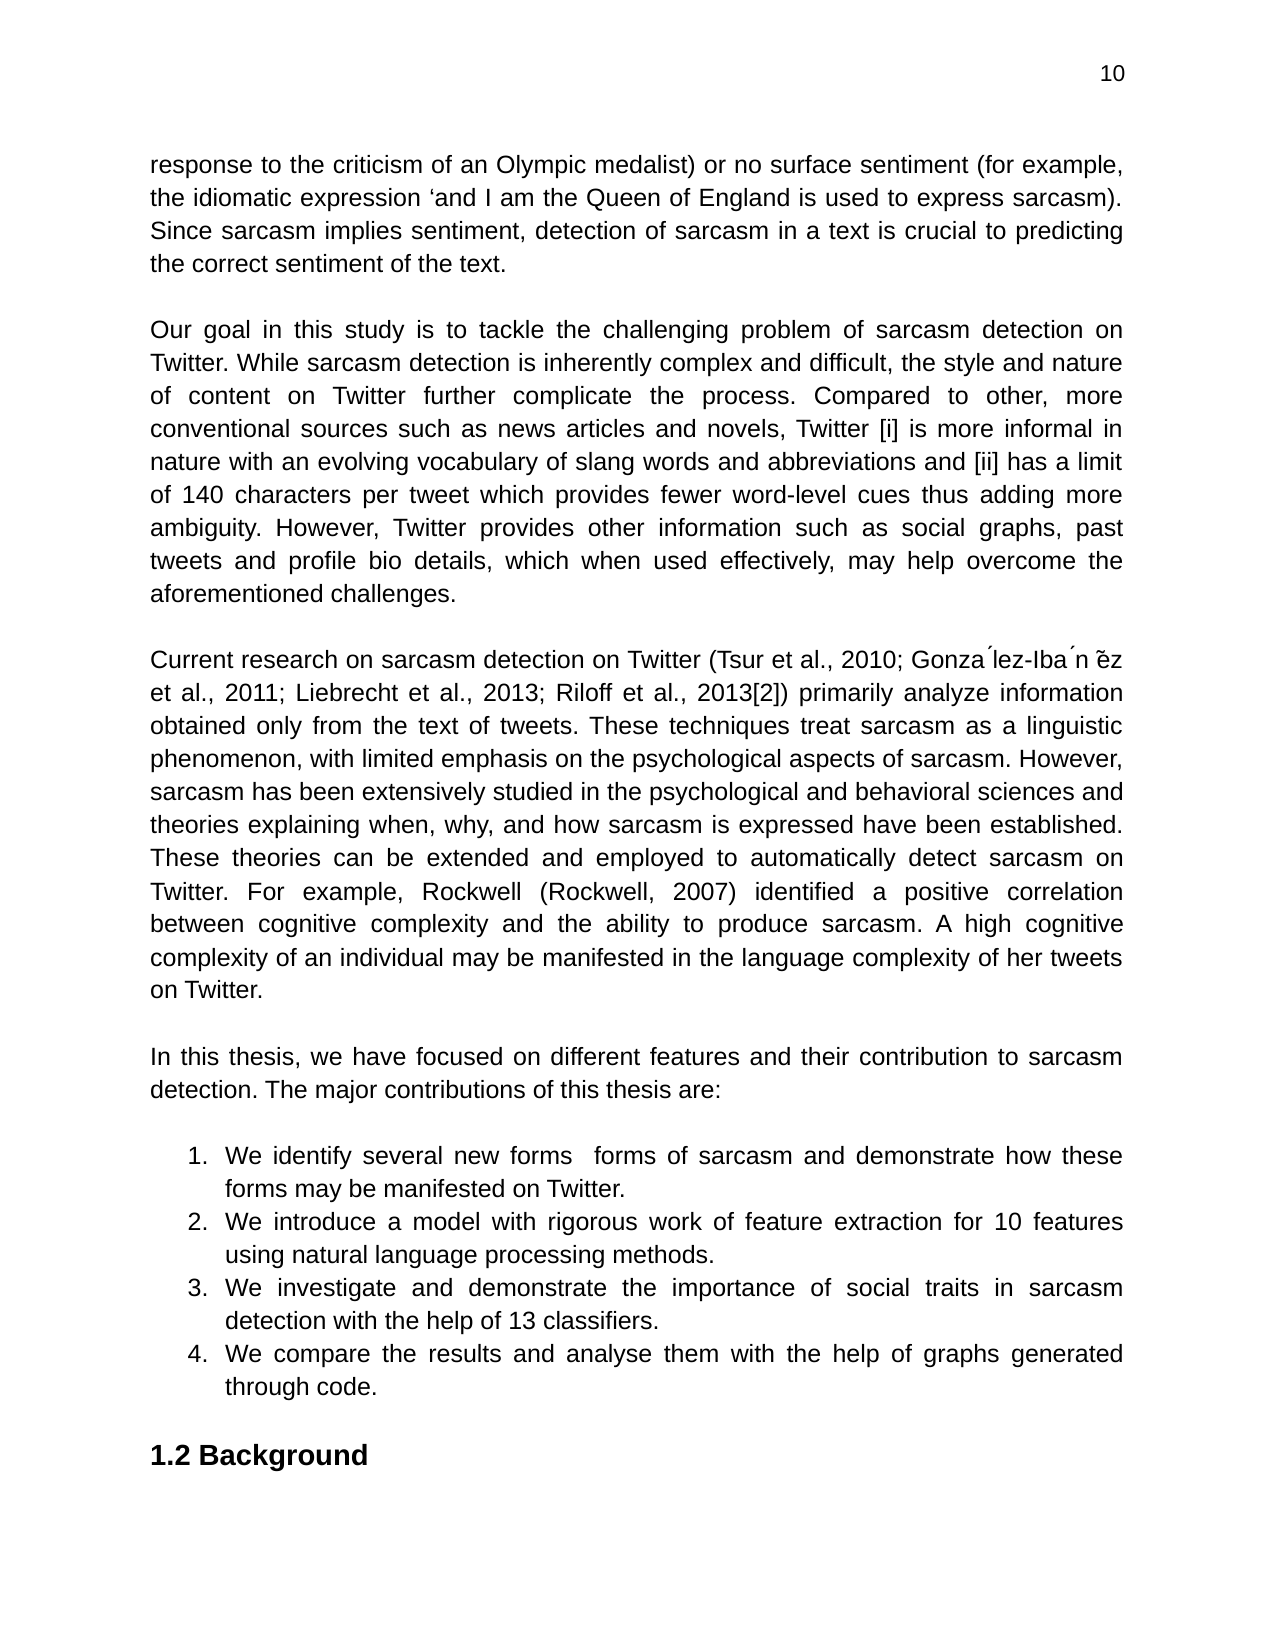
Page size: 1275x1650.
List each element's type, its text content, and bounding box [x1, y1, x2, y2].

list We compare the results and analyse them with the help of graphs generated through code. [187, 1339, 1125, 1401]
list We identify several new forms forms of sarcasm and demonstrate how these forms may be manifested on Twitter. [187, 1141, 1125, 1202]
text Current research on sarcasm detection on Twitter (Tsur et al., 2010; Gonza ́lez-Iba ́n ̃ez et al., 2011; Liebrecht et al., 2013; Riloff et al., 2013[2]) primarily analyze information obtained only from the text of tweets. These techniques treat sarcasm as a linguistic phenomenon, with limited emphasis on the psychological aspects of sarcasm. However, sarcasm has been extensively studied in the psychological and behavioral sciences and theories explaining when, why, and how sarcasm is expressed have been established. These theories can be extended and employed to automatically detect sarcasm on Twitter. For example, Rockwell (Rockwell, 2007) identified a positive correlation between cognitive complexity and the ability to produce sarcasm. A high cognitive complexity of an individual may be manifested in the language complexity of her tweets on Twitter. [150, 645, 1125, 1004]
text Our goal in this study is to tackle the challenging problem of sarcasm detection on Twitter. While sarcasm detection is inherently complex and difficult, the style and nature of content on Twitter further complicate the process. Compared to other, more conventional sources such as news articles and novels, Twitter [i] is more informal in nature with an evolving vocabulary of slang words and abbreviations and [ii] has a limit of 140 characters per tweet which provides fewer word-level cues thus adding more ambiguity. However, Twitter provides other information such as social graphs, past tweets and profile bio details, which when used effectively, may help overcome the aforementioned challenges. [150, 315, 1125, 608]
text 1.2 Background [150, 1438, 1125, 1471]
text In this thesis, we have focused on different features and their contribution to sarcasm detection. The major contributions of this thesis are: [150, 1042, 1125, 1103]
list We introduce a model with rigorous work of feature extraction for 10 features using natural language processing methods. [187, 1207, 1125, 1268]
list We investigate and demonstrate the importance of social traits in sarcasm detection with the help of 13 classifiers. [187, 1273, 1125, 1334]
text response to the criticism of an Olympic medalist) or no surface sentiment (for example, the idiomatic expression ‘and I am the Queen of England is used to express sarcasm). Since sarcasm implies sentiment, detection of sarcasm in a text is crucial to predicting the correct sentiment of the text. [150, 150, 1125, 278]
